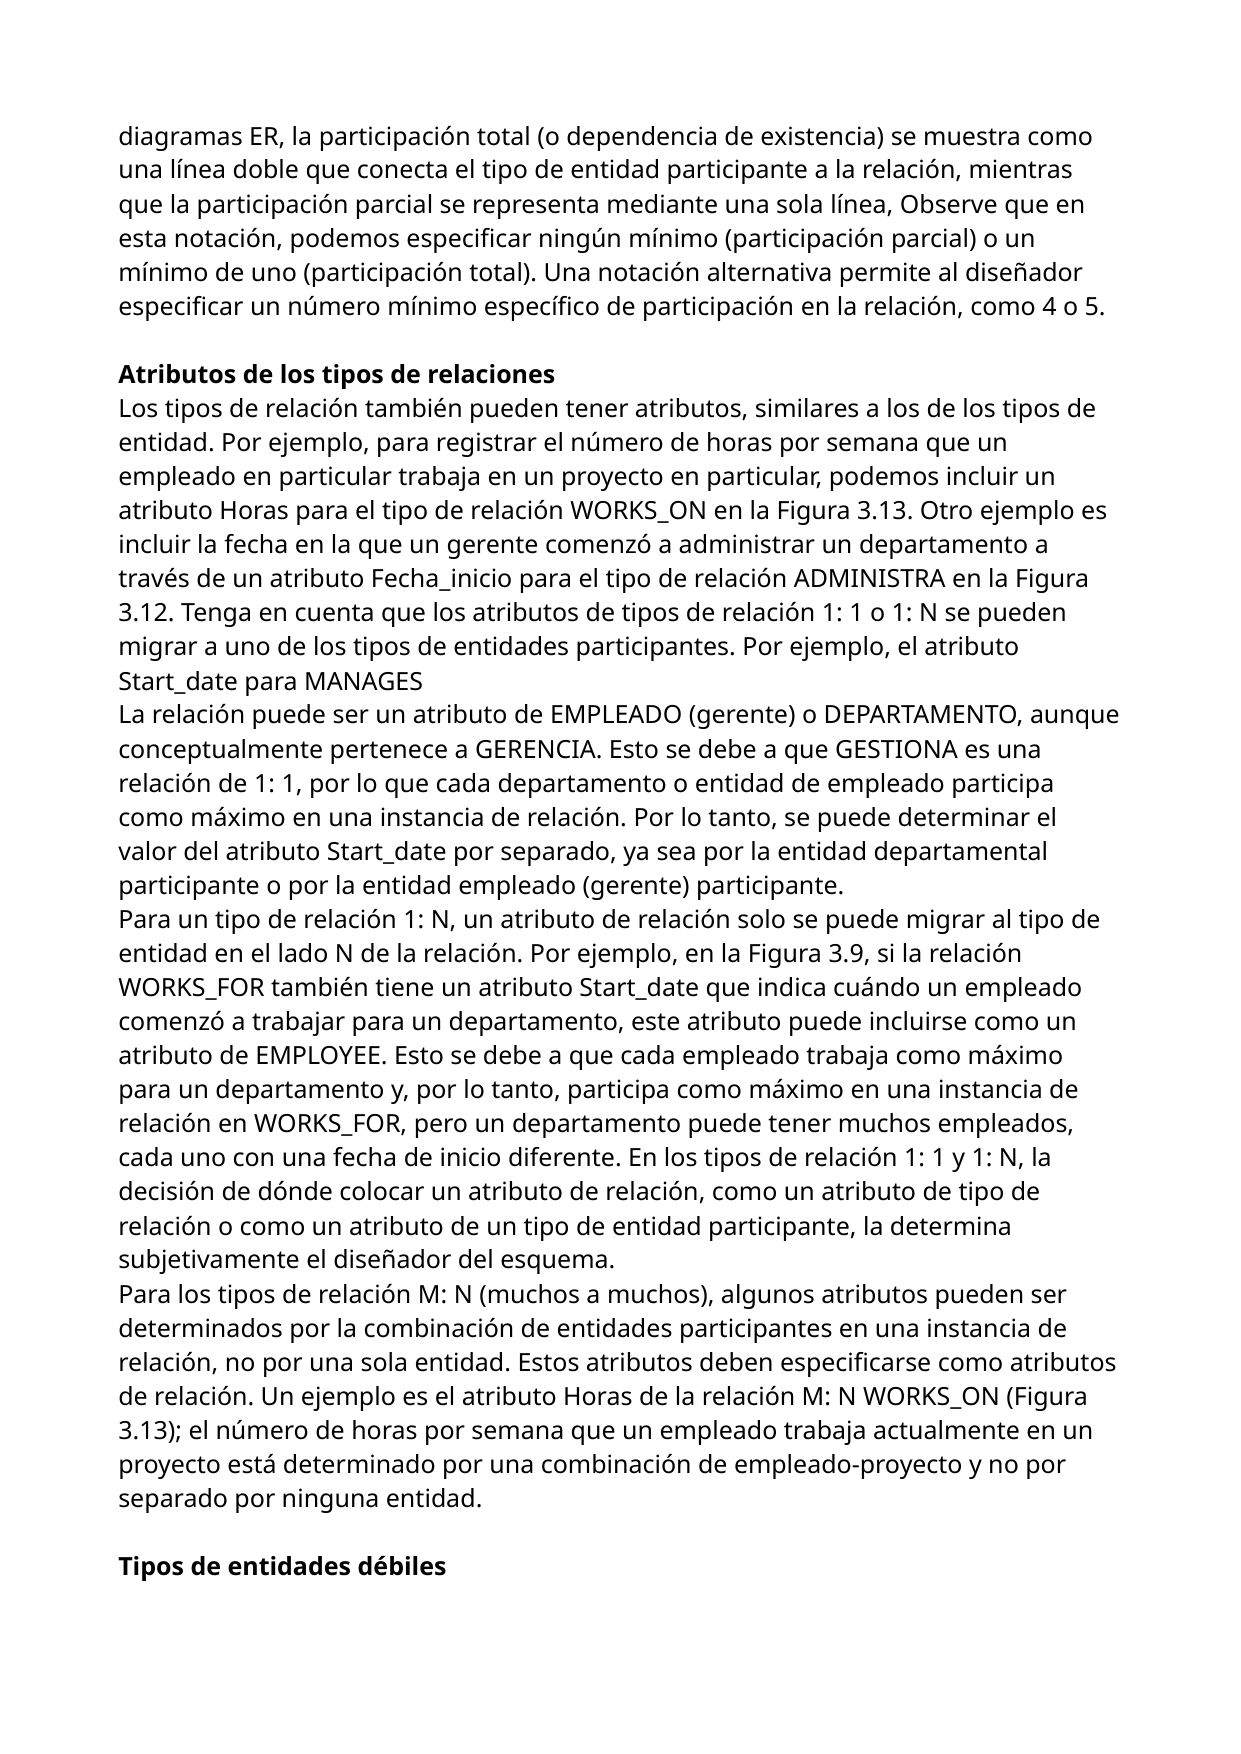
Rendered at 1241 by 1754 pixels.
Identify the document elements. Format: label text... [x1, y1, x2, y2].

text Para los tipos de relación M: N (muchos a muchos), algunos atributos pueden ser determinados por la combinación de entidades participantes en una instancia de relación, no por una sola entidad. Estos atributos deben especificarse como atributos de relación. Un ejemplo es el atributo Horas de la relación M: N WORKS_ON (Figura 3.13); el número de horas por semana que un empleado trabaja actualmente en un proyecto está determinado por una combinación de empleado-proyecto y no por separado por ninguna entidad. [118, 1276, 1122, 1515]
text La relación puede ser un atributo de EMPLEADO (gerente) o DEPARTAMENTO, aunque conceptualmente pertenece a GERENCIA. Esto se debe a que GESTIONA es una relación de 1: 1, por lo que cada departamento o entidad de empleado participa como máximo en una instancia de relación. Por lo tanto, se puede determinar el valor del atributo Start_date por separado, ya sea por la entidad departamental participante o por la entidad empleado (gerente) participante. [118, 697, 1122, 902]
text Tipos de entidades débiles [118, 1549, 1122, 1583]
text diagramas ER, la participación total (o dependencia de existencia) se muestra como una línea doble que conecta el tipo de entidad participante a la relación, mientras que la participación parcial se representa mediante una sola línea, Observe que en esta notación, podemos especificar ningún mínimo (participación parcial) o un mínimo de uno (participación total). Una notación alternativa permite al diseñador especificar un número mínimo específico de participación en la relación, como 4 o 5. [118, 118, 1122, 322]
text Para un tipo de relación 1: N, un atributo de relación solo se puede migrar al tipo de entidad en el lado N de la relación. Por ejemplo, en la Figura 3.9, si la relación WORKS_FOR también tiene un atributo Start_date que indica cuándo un empleado comenzó a trabajar para un departamento, este atributo puede incluirse como un atributo de EMPLOYEE. Esto se debe a que cada empleado trabaja como máximo para un departamento y, por lo tanto, participa como máximo en una instancia de relación en WORKS_FOR, pero un departamento puede tener muchos empleados, cada uno con una fecha de inicio diferente. En los tipos de relación 1: 1 y 1: N, la decisión de dónde colocar un atributo de relación, como un atributo de tipo de relación o como un atributo de un tipo de entidad participante, la determina subjetivamente el diseñador del esquema. [118, 902, 1122, 1276]
text Atributos de los tipos de relaciones [118, 357, 1122, 391]
text Los tipos de relación también pueden tener atributos, similares a los de los tipos de entidad. Por ejemplo, para registrar el número de horas por semana que un empleado en particular trabaja en un proyecto en particular, podemos incluir un atributo Horas para el tipo de relación WORKS_ON en la Figura 3.13. Otro ejemplo es incluir la fecha en la que un gerente comenzó a administrar un departamento a través de un atributo Fecha_inicio para el tipo de relación ADMINISTRA en la Figura 3.12. Tenga en cuenta que los atributos de tipos de relación 1: 1 o 1: N se pueden migrar a uno de los tipos de entidades participantes. Por ejemplo, el atributo Start_date para MANAGES [118, 391, 1122, 697]
